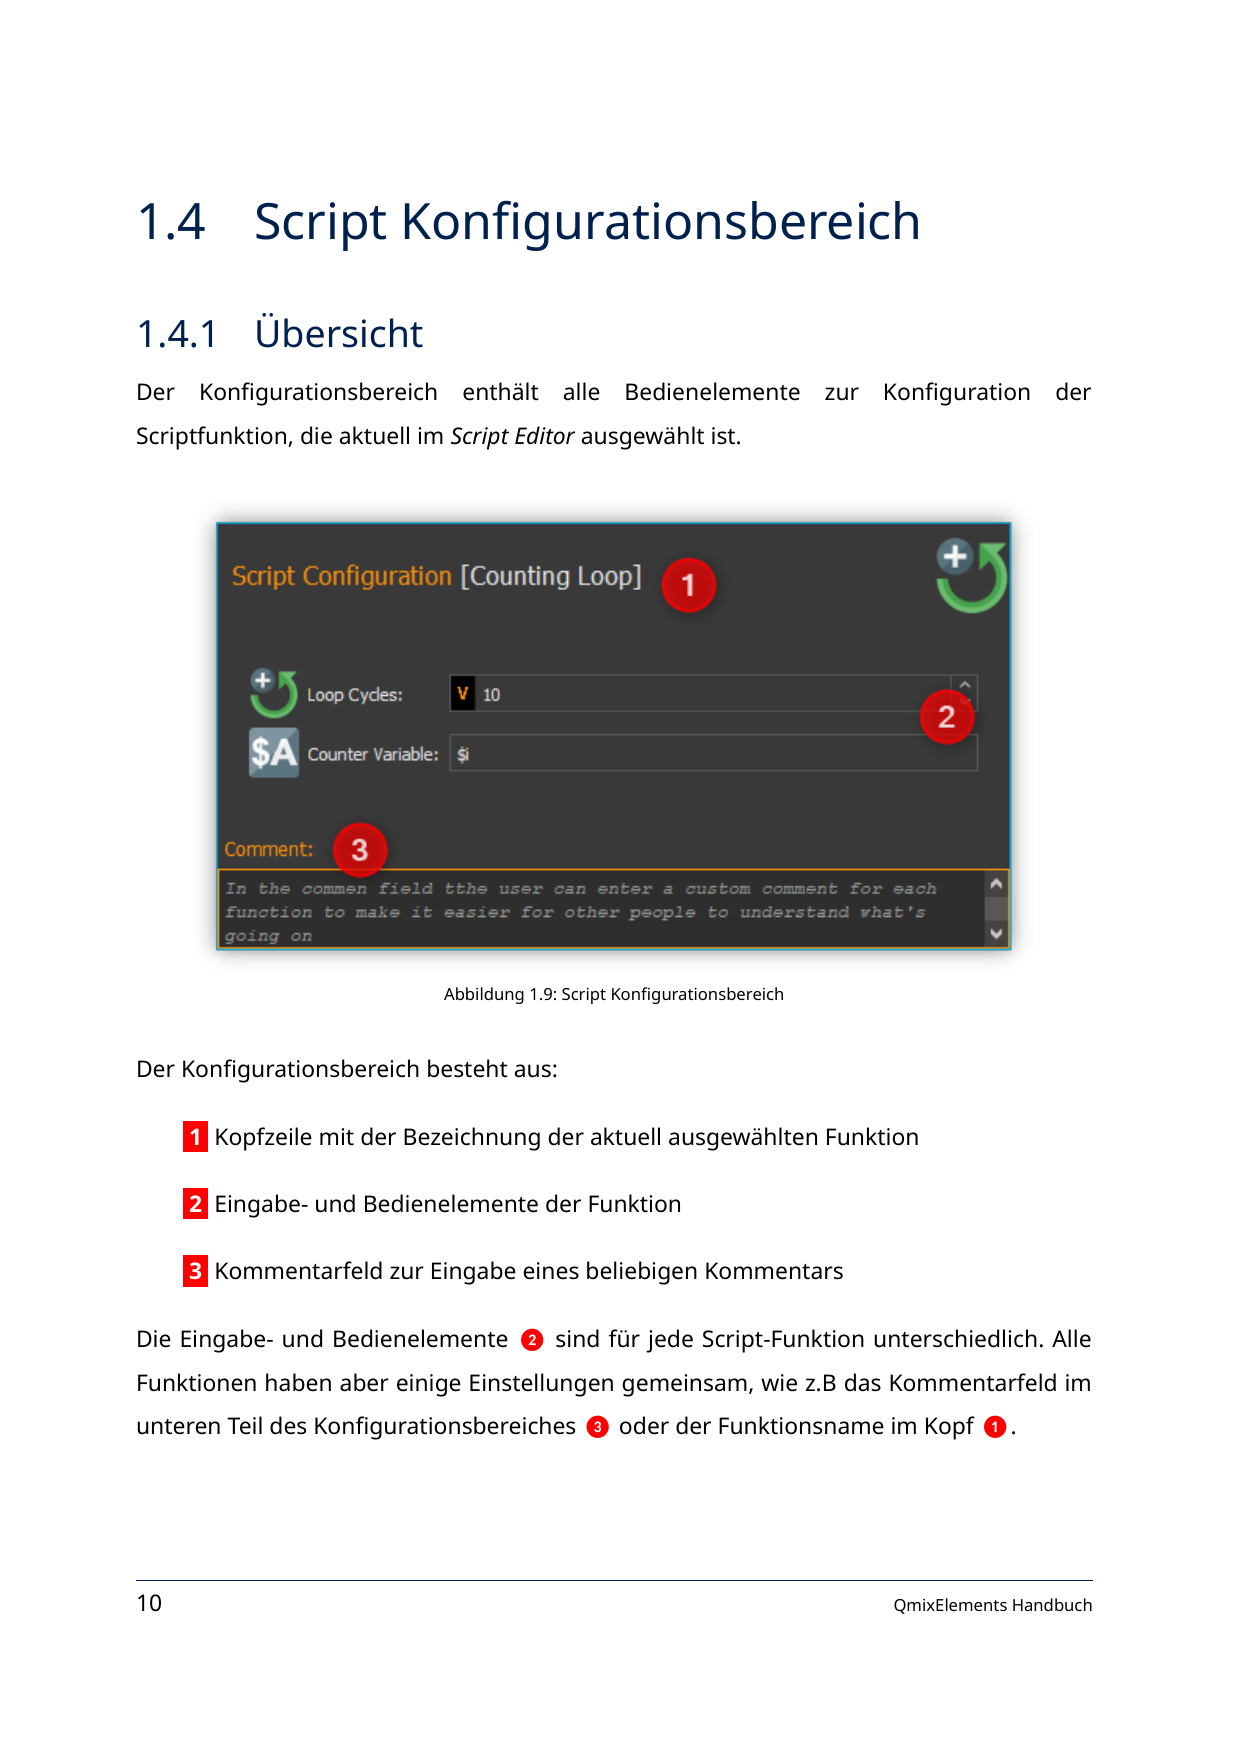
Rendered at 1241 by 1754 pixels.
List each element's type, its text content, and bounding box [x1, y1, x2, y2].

list Kommentarfeld zur Eingabe eines beliebigen Kommentars [208, 1255, 1093, 1287]
text Abbildung 1.9: Script Konfigurationsbereich [145, 500, 1084, 1005]
text Die Eingabe- und Bedienelemente ❷ sind für jede Script-Funktion unterschiedlich. Alle Funktionen haben aber einige Einstellungen gemeinsam, wie z.B das Kommentarfeld im unteren Teil des Konfigurationsbereiches ❸ oder der Funktionsname im Kopf ❶. [136, 1323, 1093, 1441]
picture [193, 499, 1035, 974]
text Der Konfigurationsbereich enthält alle Bedienelemente zur Konfiguration der Scriptfunktion, die aktuell im Script Editor ausgewählt ist. [136, 376, 1093, 451]
list Eingabe- und Bedienelemente der Funktion [208, 1188, 1093, 1219]
text Der Konfigurationsbereich besteht aus: [136, 487, 1093, 1084]
subtitle Übersicht [136, 307, 1093, 358]
subtitle Script Konfigurationsbereich [136, 186, 1093, 254]
list Kopfzeile mit der Bezeichnung der aktuell ausgewählten Funktion [208, 1121, 1093, 1152]
